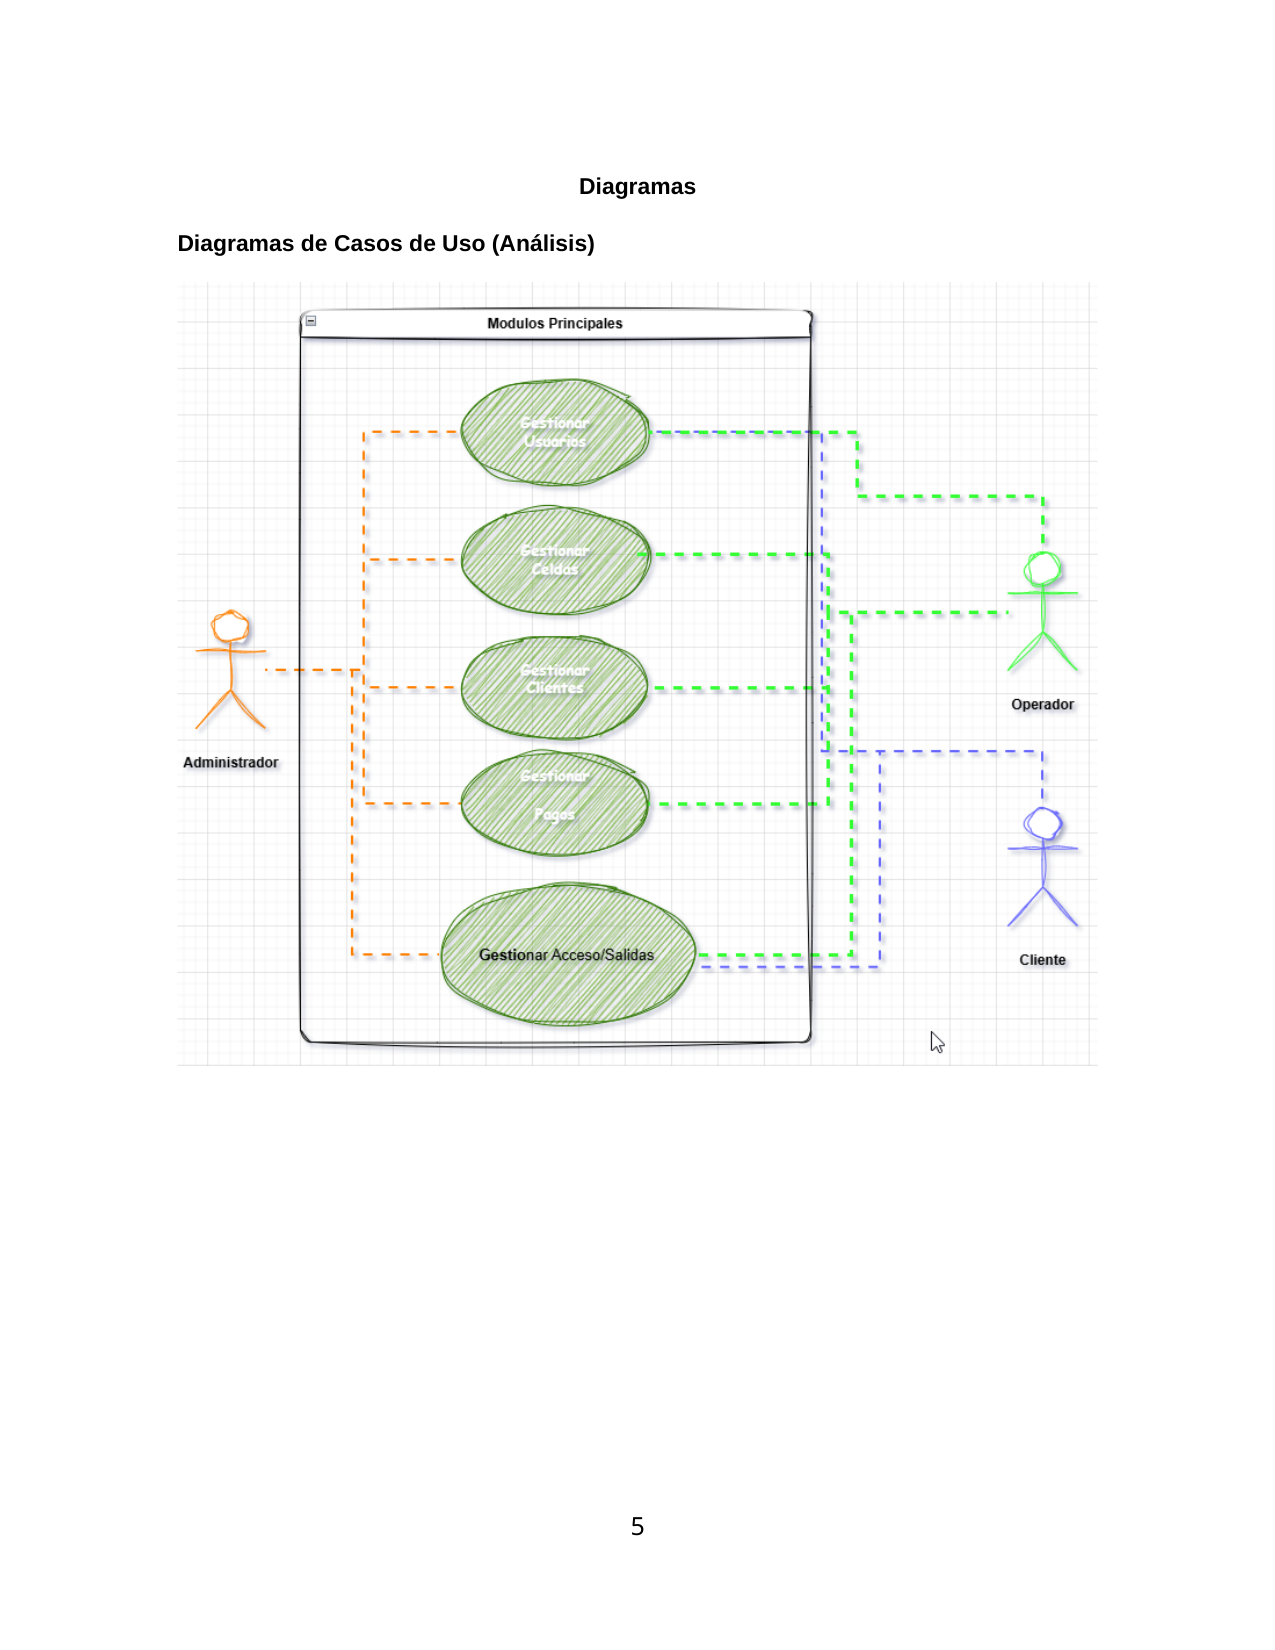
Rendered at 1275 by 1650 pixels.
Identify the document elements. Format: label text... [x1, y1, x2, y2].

subtitle Diagramas de Casos de Uso (Análisis) [177, 229, 1098, 256]
subtitle Diagramas [177, 173, 1098, 199]
